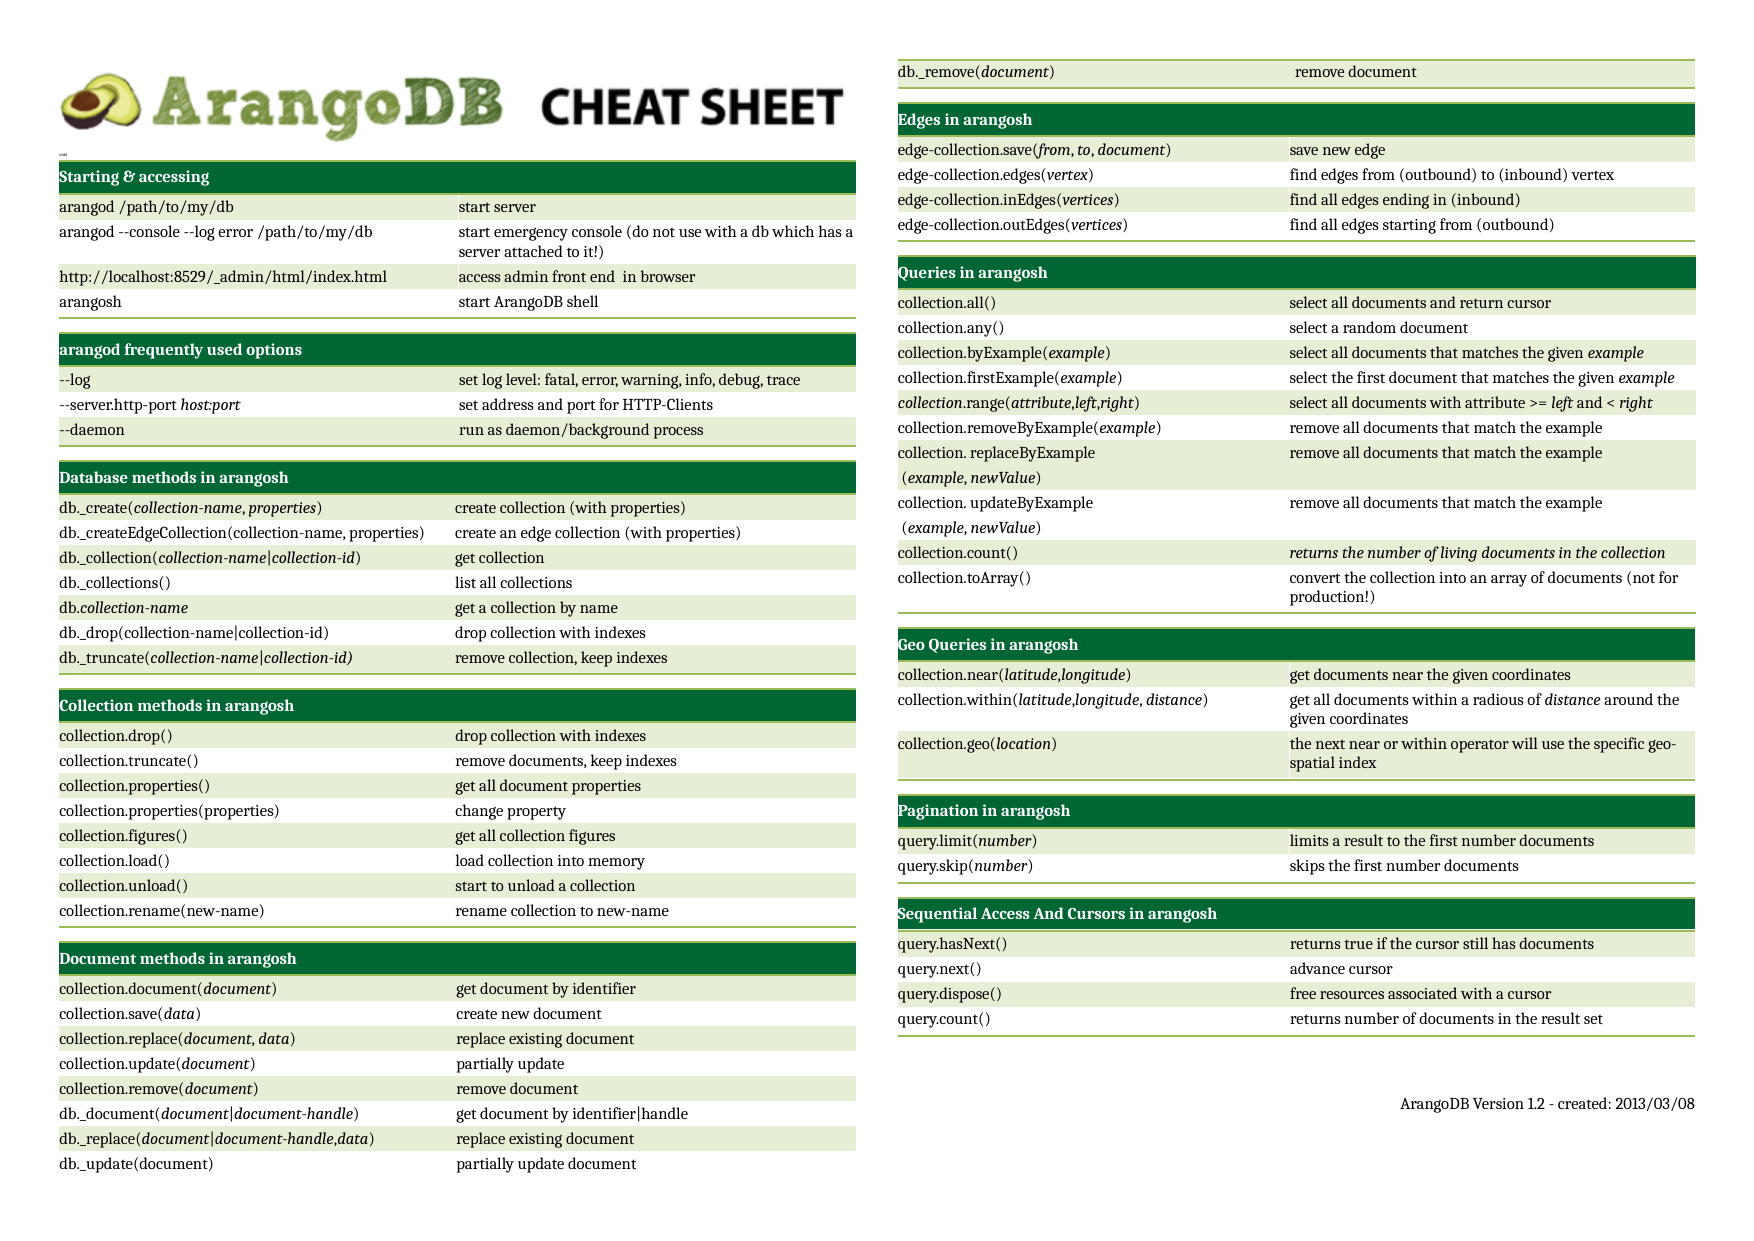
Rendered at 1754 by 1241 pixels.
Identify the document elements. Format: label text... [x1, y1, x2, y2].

table_cell find all edges starting from (outbound) [1290, 212, 1695, 240]
table_cell collection.truncate() [59, 748, 455, 773]
table_cell collection.figures() [59, 823, 455, 848]
table_cell returns the number of living documents in the collection [1289, 540, 1696, 565]
table_header Collection methods in arangosh [59, 690, 856, 721]
table_cell convert the collection into an array of documents (not for production!) [1289, 565, 1696, 612]
table_cell db._update(document) [59, 1151, 456, 1176]
table_cell start emergency console (do not use with a db which has a server attached to it!) [459, 220, 856, 264]
table_cell get document by identifier [456, 976, 856, 1001]
table_cell collection.near(latitude,longitude) [898, 662, 1289, 687]
table_cell collection.replace(document, data) [59, 1026, 456, 1051]
table_cell collection.any() [898, 315, 1289, 340]
table_header Database methods in arangosh [59, 462, 856, 493]
table_cell set log level: fatal, error, warning, info, debug, trace [459, 367, 856, 392]
table_cell collection.save(data) [59, 1001, 456, 1026]
table_cell create an edge collection (with properties) [455, 520, 856, 545]
table_cell db._create(collection-name, properties) [59, 495, 455, 520]
table_header Pagination in arangosh [898, 796, 1695, 827]
table_cell collection. updateByExample (example, newValue) [898, 490, 1289, 540]
table_cell collection.geo(location) [898, 731, 1289, 778]
table_cell collection.firstExample(example) [898, 365, 1289, 390]
table_cell collection.rename(new-name) [59, 898, 455, 926]
table_cell db._remove(document) [898, 61, 1295, 87]
table_cell --log [59, 367, 459, 392]
table_cell start to unload a collection [455, 873, 856, 898]
table_cell collection.drop() [59, 723, 455, 748]
table_cell edge-collection.inEdges(vertices) [898, 187, 1289, 212]
table_cell --server.http-port host:port [59, 392, 459, 417]
table_cell edge-collection.save(from, to, document) [898, 137, 1289, 162]
table_cell find edges from (outbound) to (inbound) vertex [1290, 162, 1695, 187]
table_cell remove all documents that match the example [1289, 490, 1696, 540]
table_cell edge-collection.outEdges(vertices) [898, 212, 1289, 240]
table_cell select all documents and return cursor [1289, 290, 1696, 315]
table_cell query.next() [898, 957, 1290, 982]
table_cell query.hasNext() [898, 932, 1290, 957]
table_header Queries in arangosh [898, 257, 1696, 288]
table_cell select all documents with attribute >= left and < right [1289, 390, 1696, 415]
table_cell create collection (with properties) [455, 495, 856, 520]
table_cell db._createEdgeCollection(collection-name, properties) [59, 520, 455, 545]
table_header Sequential Access And Cursors in arangosh [898, 899, 1695, 929]
table_cell remove document [456, 1076, 856, 1101]
table_cell query.skip(number) [898, 854, 1289, 882]
table_cell query.count() [898, 1007, 1290, 1034]
table_cell start server [459, 195, 856, 220]
table_cell get all documents within a radious of distance around the given coordinates [1290, 687, 1695, 731]
table_cell partially update [456, 1051, 856, 1076]
table_cell list all collections [455, 570, 856, 595]
table_cell collection.properties() [59, 773, 455, 798]
table_cell remove collection, keep indexes [455, 645, 856, 673]
table_cell db._document(document|document-handle) [59, 1101, 456, 1126]
table_cell the next near or within operator will use the specific geo-spatial index [1290, 731, 1695, 778]
table_cell collection.document(document) [59, 976, 456, 1001]
text tddd [59, 153, 856, 157]
table_header Geo Queries in arangosh [898, 629, 1695, 660]
table_cell --daemon [59, 417, 459, 445]
table_cell set address and port for HTTP-Clients [459, 392, 856, 417]
table_cell db._collection(collection-name|collection-id) [59, 545, 455, 570]
table_cell drop collection with indexes [455, 620, 856, 645]
table_cell remove all documents that match the example [1289, 415, 1696, 440]
table_cell returns true if the cursor still has documents [1290, 932, 1695, 957]
table_cell get collection [455, 545, 856, 570]
table_cell collection.update(document) [59, 1051, 456, 1076]
table_cell remove documents, keep indexes [455, 748, 856, 773]
table_header Starting & accessing [59, 162, 856, 193]
table_cell get a collection by name [455, 595, 856, 620]
table_cell select a random document [1289, 315, 1696, 340]
table_cell get all collection figures [455, 823, 856, 848]
table_cell run as daemon/background process [459, 417, 856, 445]
text ArangoDB Version 1.2 - created: 2013/03/08 [898, 1094, 1695, 1113]
table_cell drop collection with indexes [455, 723, 856, 748]
table_cell collection.byExample(example) [898, 340, 1289, 365]
table_header Document methods in arangosh [59, 943, 856, 974]
table_cell collection.count() [898, 540, 1289, 565]
table_cell free resources associated with a cursor [1290, 982, 1695, 1007]
table_cell collection.range(attribute,left,right) [898, 390, 1289, 415]
table_cell db._truncate(collection-name|collection-id) [59, 645, 455, 673]
table_cell collection.remove(document) [59, 1076, 456, 1101]
table_cell remove document [1295, 61, 1695, 87]
table_cell replace existing document [456, 1026, 856, 1051]
table_cell db._collections() [59, 570, 455, 595]
table_cell arangosh [59, 289, 458, 317]
table_cell remove all documents that match the example [1289, 440, 1696, 490]
table_cell save new edge [1290, 137, 1695, 162]
table_header arangod frequently used options [59, 334, 856, 365]
table_cell collection.load() [59, 848, 455, 873]
table_cell create new document [456, 1001, 856, 1026]
table_cell http://localhost:8529/_admin/html/index.html [59, 264, 458, 289]
table_cell collection. replaceByExample (example, newValue) [898, 440, 1289, 490]
table_cell select the first document that matches the given example [1289, 365, 1696, 390]
table_cell find all edges ending in (inbound) [1290, 187, 1695, 212]
table_cell query.dispose() [898, 982, 1290, 1007]
table_cell query.limit(number) [898, 829, 1289, 854]
table_cell skips the first number documents [1290, 854, 1695, 882]
table_cell limits a result to the first number documents [1290, 829, 1695, 854]
table_header Edges in arangosh [898, 104, 1695, 135]
picture [59, 59, 857, 153]
table_cell collection.toArray() [898, 565, 1289, 612]
table_cell rename collection to new-name [455, 898, 856, 926]
table_cell collection.removeByExample(example) [898, 415, 1289, 440]
table_cell partially update document [456, 1151, 856, 1176]
table_cell access admin front end in browser [459, 264, 856, 289]
table_cell db.collection-name [59, 595, 455, 620]
table_cell arangod /path/to/my/db [59, 195, 458, 220]
table_cell db._drop(collection-name|collection-id) [59, 620, 455, 645]
table_cell get documents near the given coordinates [1290, 662, 1695, 687]
table_cell arangod --console --log error /path/to/my/db [59, 220, 458, 264]
table_cell select all documents that matches the given example [1289, 340, 1696, 365]
table_cell advance cursor [1290, 957, 1695, 982]
table_cell collection.properties(properties) [59, 798, 455, 823]
table_cell edge-collection.edges(vertex) [898, 162, 1289, 187]
table_cell db._replace(document|document-handle,data) [59, 1126, 456, 1151]
table_cell collection.unload() [59, 873, 455, 898]
table_cell change property [455, 798, 856, 823]
table_cell returns number of documents in the result set [1290, 1007, 1695, 1034]
table_cell start ArangoDB shell [459, 289, 856, 317]
table_cell load collection into memory [455, 848, 856, 873]
table_cell replace existing document [456, 1126, 856, 1151]
table_cell get all document properties [455, 773, 856, 798]
table_cell get document by identifier|handle [456, 1101, 856, 1126]
table_cell collection.within(latitude,longitude, distance) [898, 687, 1289, 731]
table_cell collection.all() [898, 290, 1289, 315]
